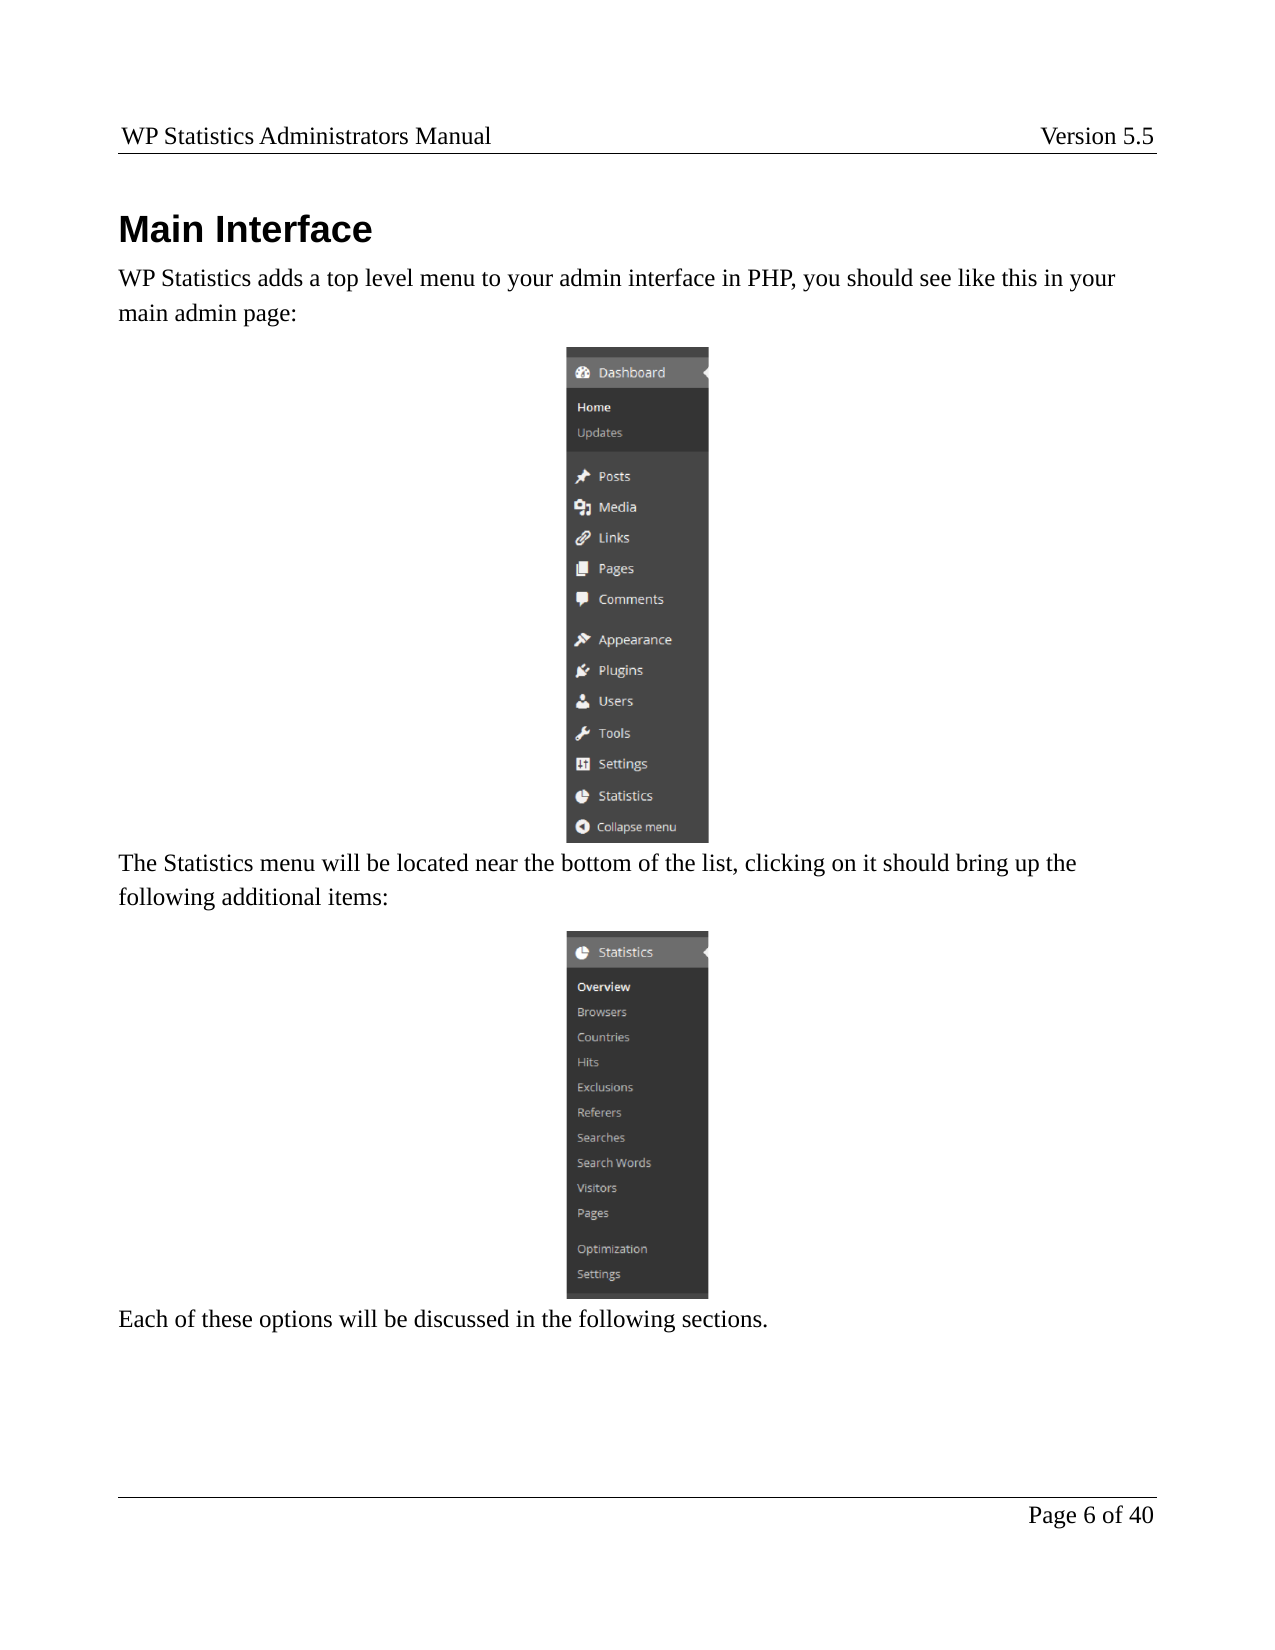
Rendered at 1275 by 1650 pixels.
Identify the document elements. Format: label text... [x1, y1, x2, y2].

picture [566, 931, 709, 1299]
text WP Statistics adds a top level menu to your admin interface in PHP, you should see like this in your main admin page: [118, 263, 1157, 327]
subtitle Main Interface [118, 207, 1157, 251]
text The Statistics menu will be located near the bottom of the list, clicking on it should bring up the following additional items: [118, 347, 1157, 911]
picture [566, 347, 709, 843]
text Each of these options will be discussed in the following sections. [118, 931, 1157, 1333]
